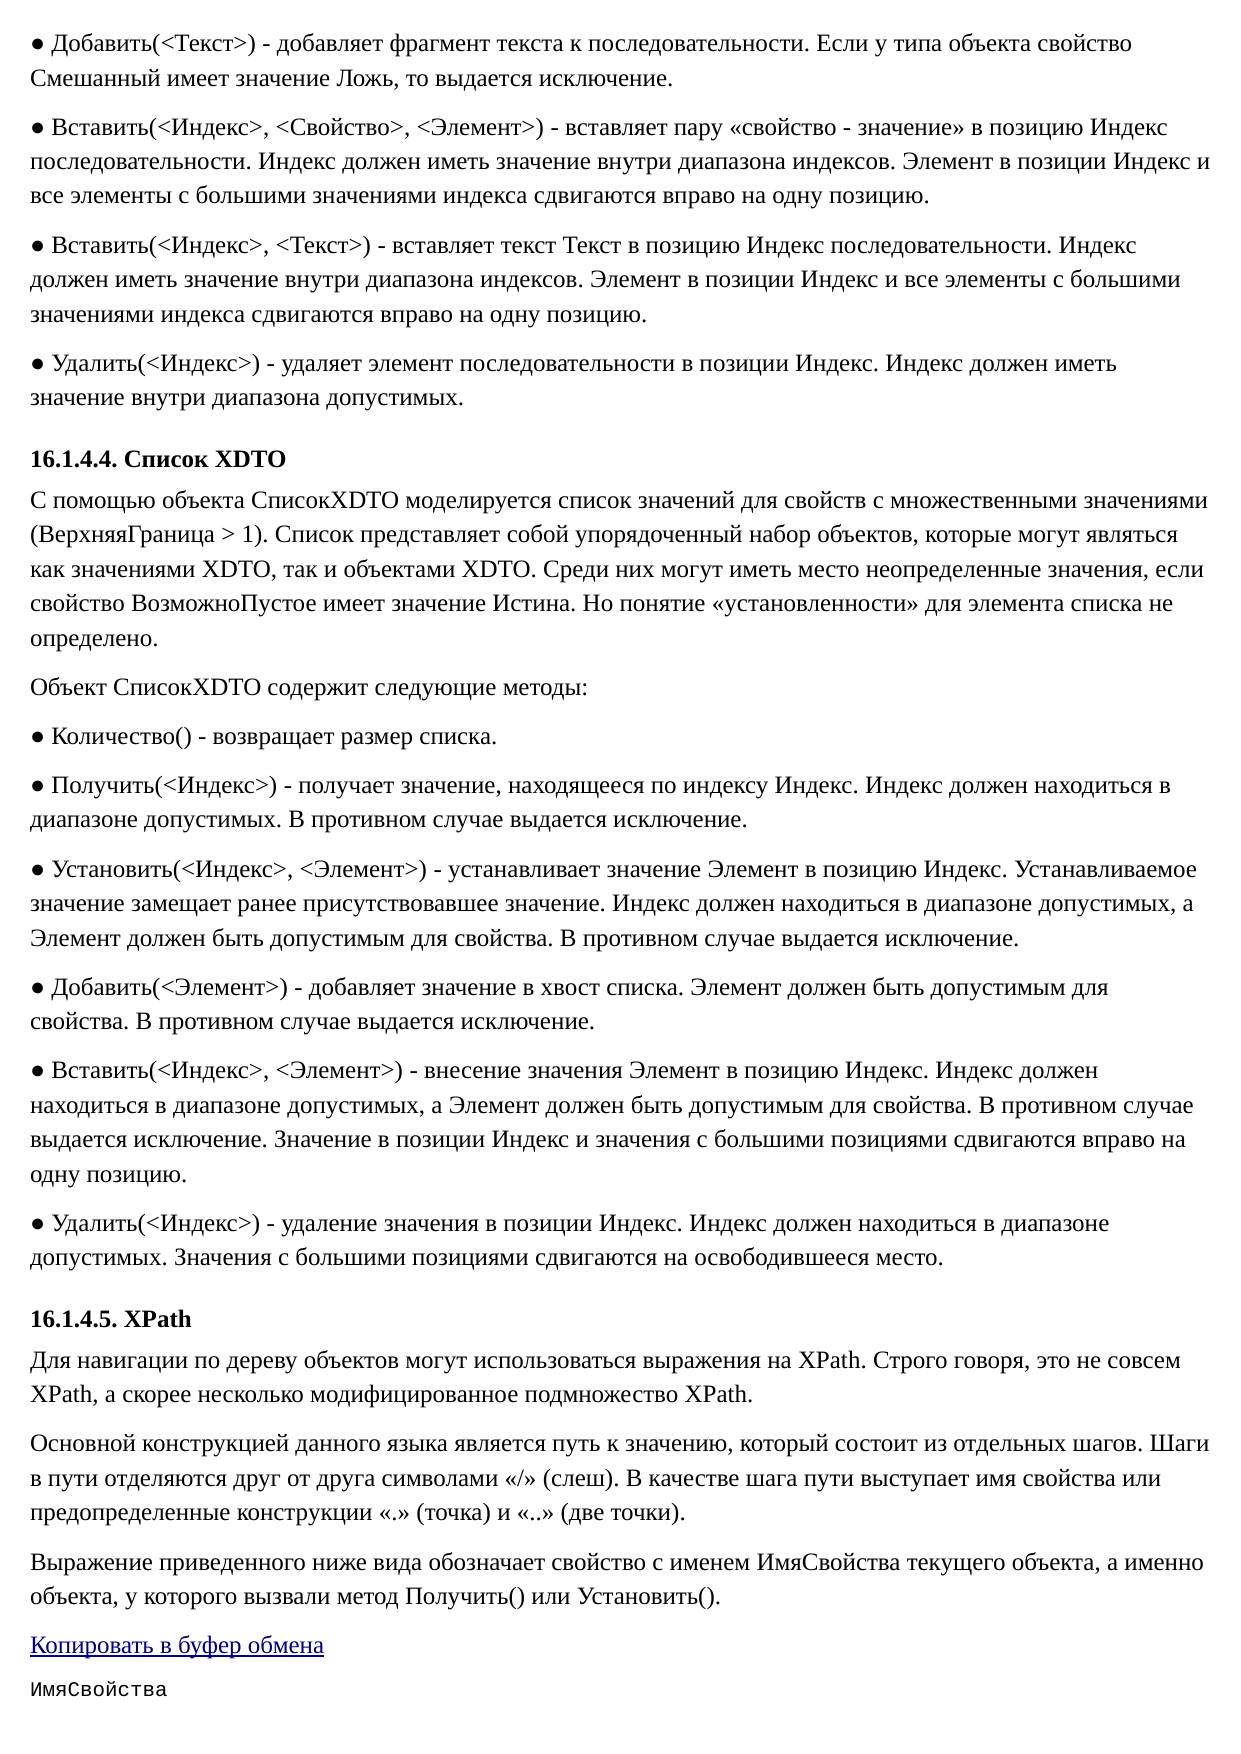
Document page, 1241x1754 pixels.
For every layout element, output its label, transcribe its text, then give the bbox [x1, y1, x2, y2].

text ● Вставить(<Индекс>, <Текст>) ‑ вставляет текст Текст в позицию Индекс последовательности. Индекс должен иметь значение внутри диапазона индексов. Элемент в позиции Индекс и все элементы с большими значениями индекса сдвигаются вправо на одну позицию. [30, 230, 1211, 327]
text Основной конструкцией данного языка является путь к значению, который состоит из отдельных шагов. Шаги в пути отделяются друг от друга символами «/» (слеш). В качестве шага пути выступает имя свойства или предопределенные конструкции «.» (точка) и «..» (две точки). [30, 1428, 1211, 1526]
subtitle 16.1.4.4. Список XDTO [30, 444, 1211, 472]
text ● Добавить(<Текст>) ‑ добавляет фрагмент текста к последовательности. Если у типа объекта свойство Смешанный имеет значение Ложь, то выдается исключение. [30, 28, 1211, 91]
text Объект СписокXDTO содержит следующие методы: [30, 672, 1211, 701]
text ● Вставить(<Индекс>, <Элемент>) ‑ внесение значения Элемент в позицию Индекс. Индекс должен находиться в диапазоне допустимых, а Элемент должен быть допустимым для свойства. В противном случае выдается исключение. Значение в позиции Индекс и значения с большими позициями сдвигаются вправо на одну позицию. [30, 1055, 1211, 1187]
text С помощью объекта СписокXDTO моделируется список значений для свойств с множественными значениями (ВерхняяГраница > 1). Список представляет собой упорядоченный набор объектов, которые могут являться как значениями XDTO, так и объектами XDTO. Среди них могут иметь место неопределенные значения, если свойство ВозможноПустое имеет значение Истина. Но понятие «установленности» для элемента списка не определено. [30, 485, 1211, 652]
text ● Установить(<Индекс>, <Элемент>) ‑ устанавливает значение Элемент в позицию Индекс. Устанавливаемое значение замещает ранее присутствовавшее значение. Индекс должен находиться в диапазоне допустимых, а Элемент должен быть допустимым для свойства. В противном случае выдается исключение. [30, 854, 1211, 951]
text ● Получить(<Индекс>) ‑ получает значение, находящееся по индексу Индекс. Индекс должен находиться в диапазоне допустимых. В противном случае выдается исключение. [30, 770, 1211, 833]
subtitle 16.1.4.5. XРath [30, 1304, 1211, 1332]
text ● Удалить(<Индекс>) ‑ удаляет элемент последовательности в позиции Индекс. Индекс должен иметь значение внутри диапазона допустимых. [30, 348, 1211, 411]
text ИмяСвойства [30, 1679, 1211, 1703]
text ● Количество() ‑ возвращает размер списка. [30, 721, 1211, 750]
text Копировать в буфер обмена [30, 1630, 1211, 1659]
text Выражение приведенного ниже вида обозначает свойство с именем ИмяСвойства текущего объекта, а именно объекта, у которого вызвали метод Получить() или Установить(). [30, 1547, 1211, 1610]
text ● Добавить(<Элемент>) ‑ добавляет значение в хвост списка. Элемент должен быть допустимым для свойства. В противном случае выдается исключение. [30, 972, 1211, 1035]
text ● Вставить(<Индекс>, <Свойство>, <Элемент>) ‑ вставляет пару «свойство ‑ значение» в позицию Индекс последовательности. Индекс должен иметь значение внутри диапазона индексов. Элемент в позиции Индекс и все элементы с большими значениями индекса сдвигаются вправо на одну позицию. [30, 112, 1211, 209]
text ● Удалить(<Индекс>) ‑ удаление значения в позиции Индекс. Индекс должен находиться в диапазоне допустимых. Значения с большими позициями сдвигаются на освободившееся место. [30, 1208, 1211, 1271]
text Для навигации по дереву объектов могут использоваться выражения на XPath. Строго говоря, это не совсем XPath, а скорее несколько модифицированное подмножество XPath. [30, 1345, 1211, 1408]
